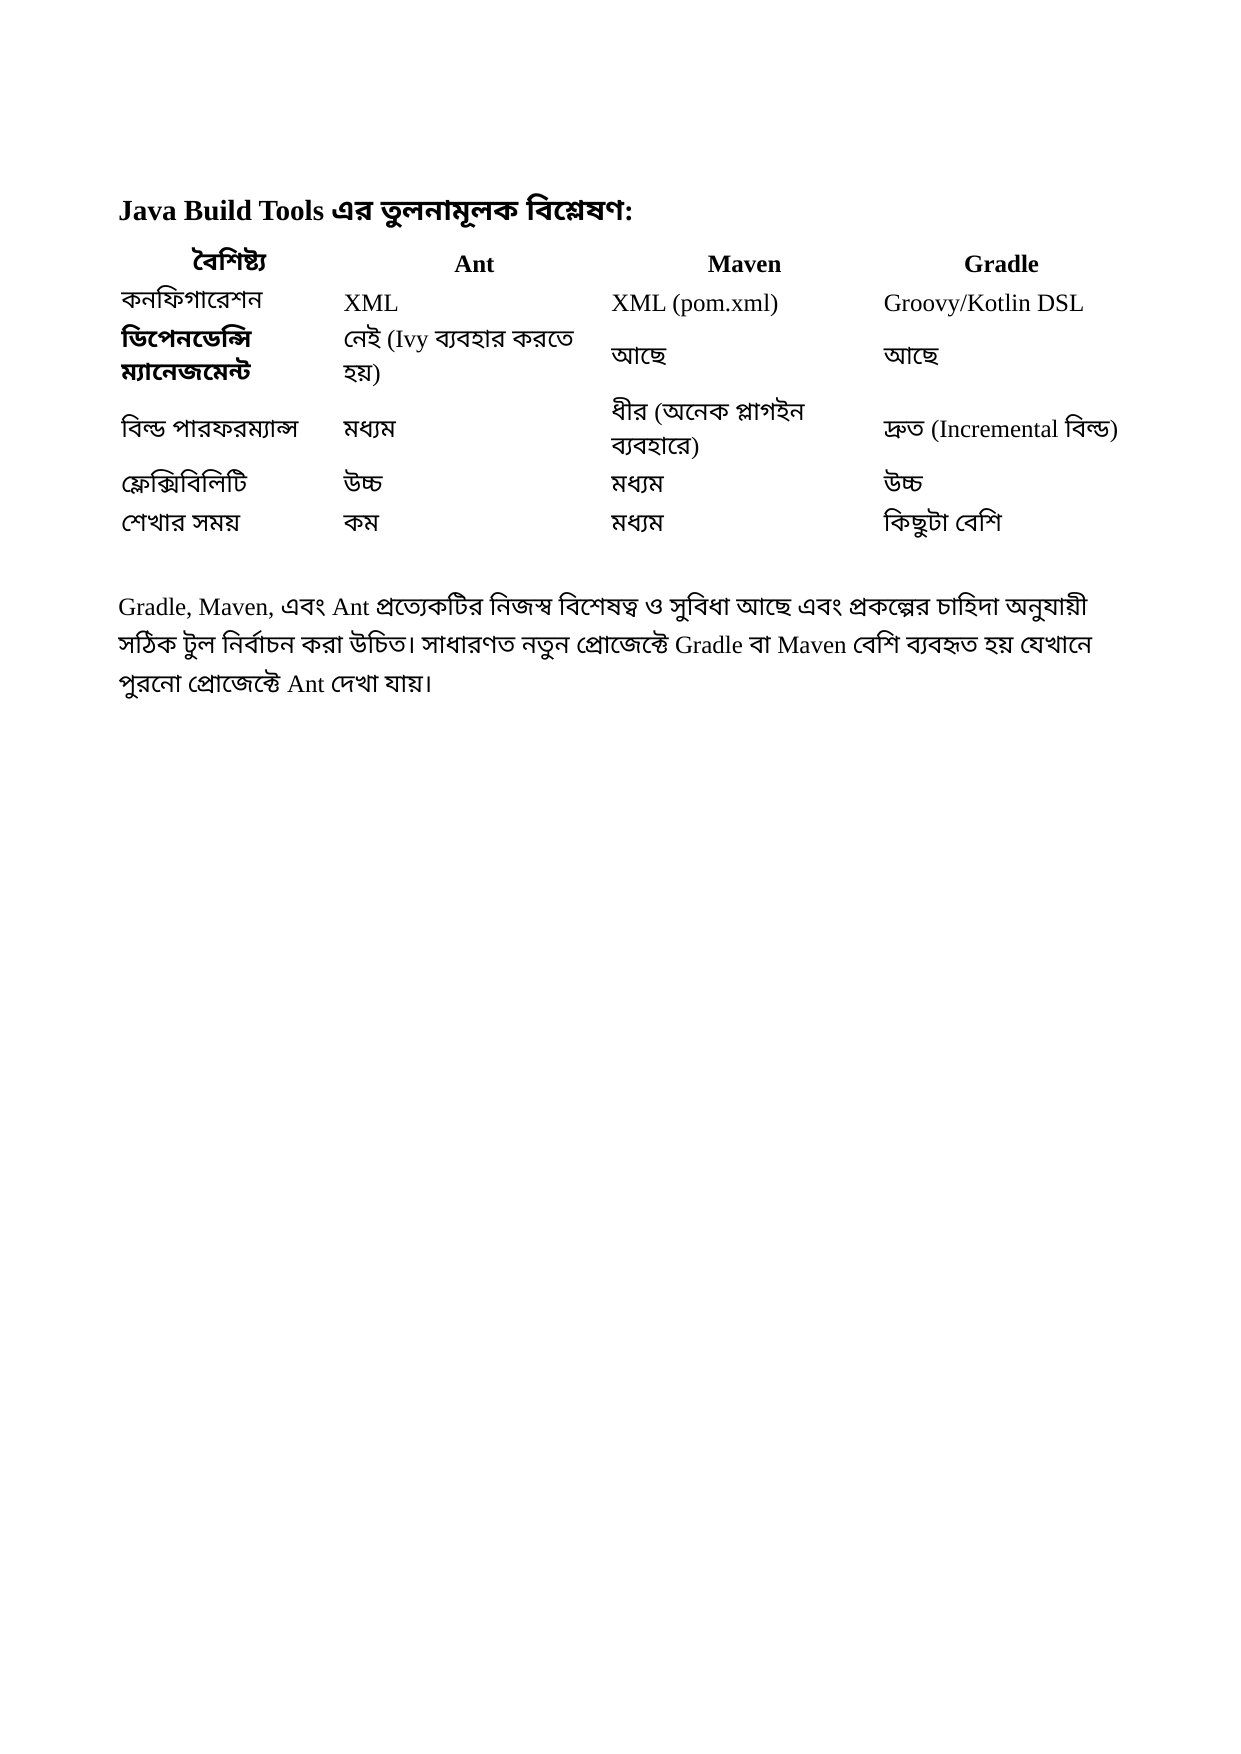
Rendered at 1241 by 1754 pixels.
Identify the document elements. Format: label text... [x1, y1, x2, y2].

table_cell আছে [608, 322, 881, 394]
table_cell ডিপেনডেন্সি ম্যানেজমেন্ট [118, 322, 340, 394]
table_cell XML (pom.xml) [608, 283, 881, 322]
table_cell কিছুটা বেশি [881, 506, 1122, 544]
table_cell XML [340, 283, 608, 322]
table_cell শেখার সময় [118, 506, 340, 544]
text Gradle, Maven, এবং Ant প্রত্যেকটির নিজস্ব বিশেষত্ব ও সুবিধা আছে এবং প্রকল্পের চাহিদা অনুযায়ী সঠিক টুল নির্বাচন করা উচিত। সাধারণত নতুন প্রোজেক্টে Gradle বা Maven বেশি ব্যবহৃত হয় যেখানে পুরনো প্রোজেক্টে Ant দেখা যায়। [118, 592, 1122, 702]
table_cell ধীর (অনেক প্লাগইন ব্যবহারে) [608, 395, 881, 467]
table_cell উচ্চ [881, 468, 1122, 506]
table_cell উচ্চ [340, 468, 608, 506]
table_cell ফ্লেক্সিবিলিটি [118, 468, 340, 506]
table_cell কনফিগারেশন [118, 283, 340, 322]
table_header Ant [340, 245, 608, 283]
subtitle Java Build Tools এর তুলনামূলক বিশ্লেষণ: [118, 193, 1122, 232]
table_cell মধ্যম [608, 506, 881, 544]
table_header Gradle [881, 245, 1122, 283]
table_cell কম [340, 506, 608, 544]
table_cell বিল্ড পারফরম্যান্স [118, 395, 340, 467]
table_header Maven [608, 245, 881, 283]
table_cell মধ্যম [608, 468, 881, 506]
table_cell Groovy/Kotlin DSL [881, 283, 1122, 322]
table_cell নেই (Ivy ব্যবহার করতে হয়) [340, 322, 608, 394]
table_cell দ্রুত (Incremental বিল্ড) [881, 395, 1122, 467]
table_cell আছে [881, 322, 1122, 394]
table_header বৈশিষ্ট্য [118, 245, 340, 283]
table_cell মধ্যম [340, 395, 608, 467]
